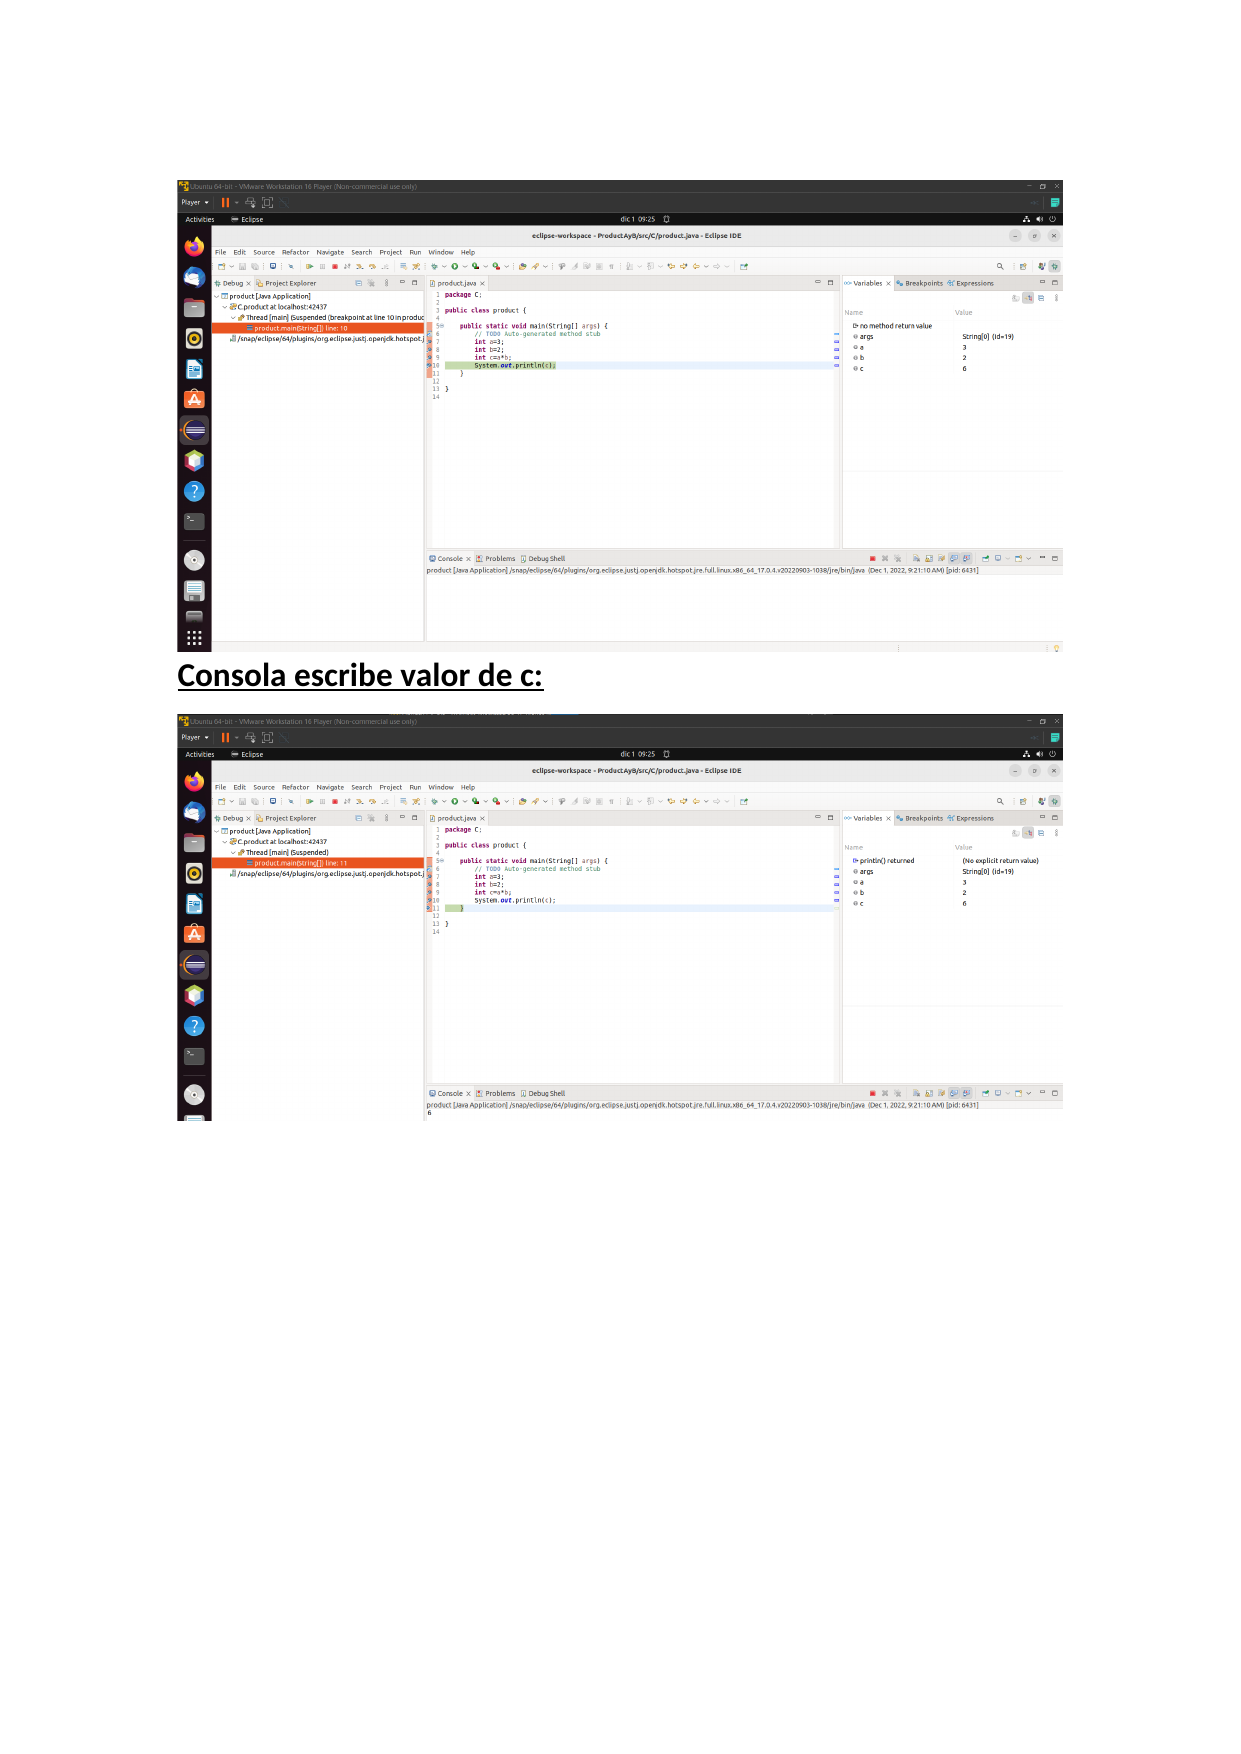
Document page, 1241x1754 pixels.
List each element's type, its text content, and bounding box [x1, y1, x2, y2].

text [177, 148, 1063, 180]
text Consola escribe valor de c: [177, 652, 1063, 695]
